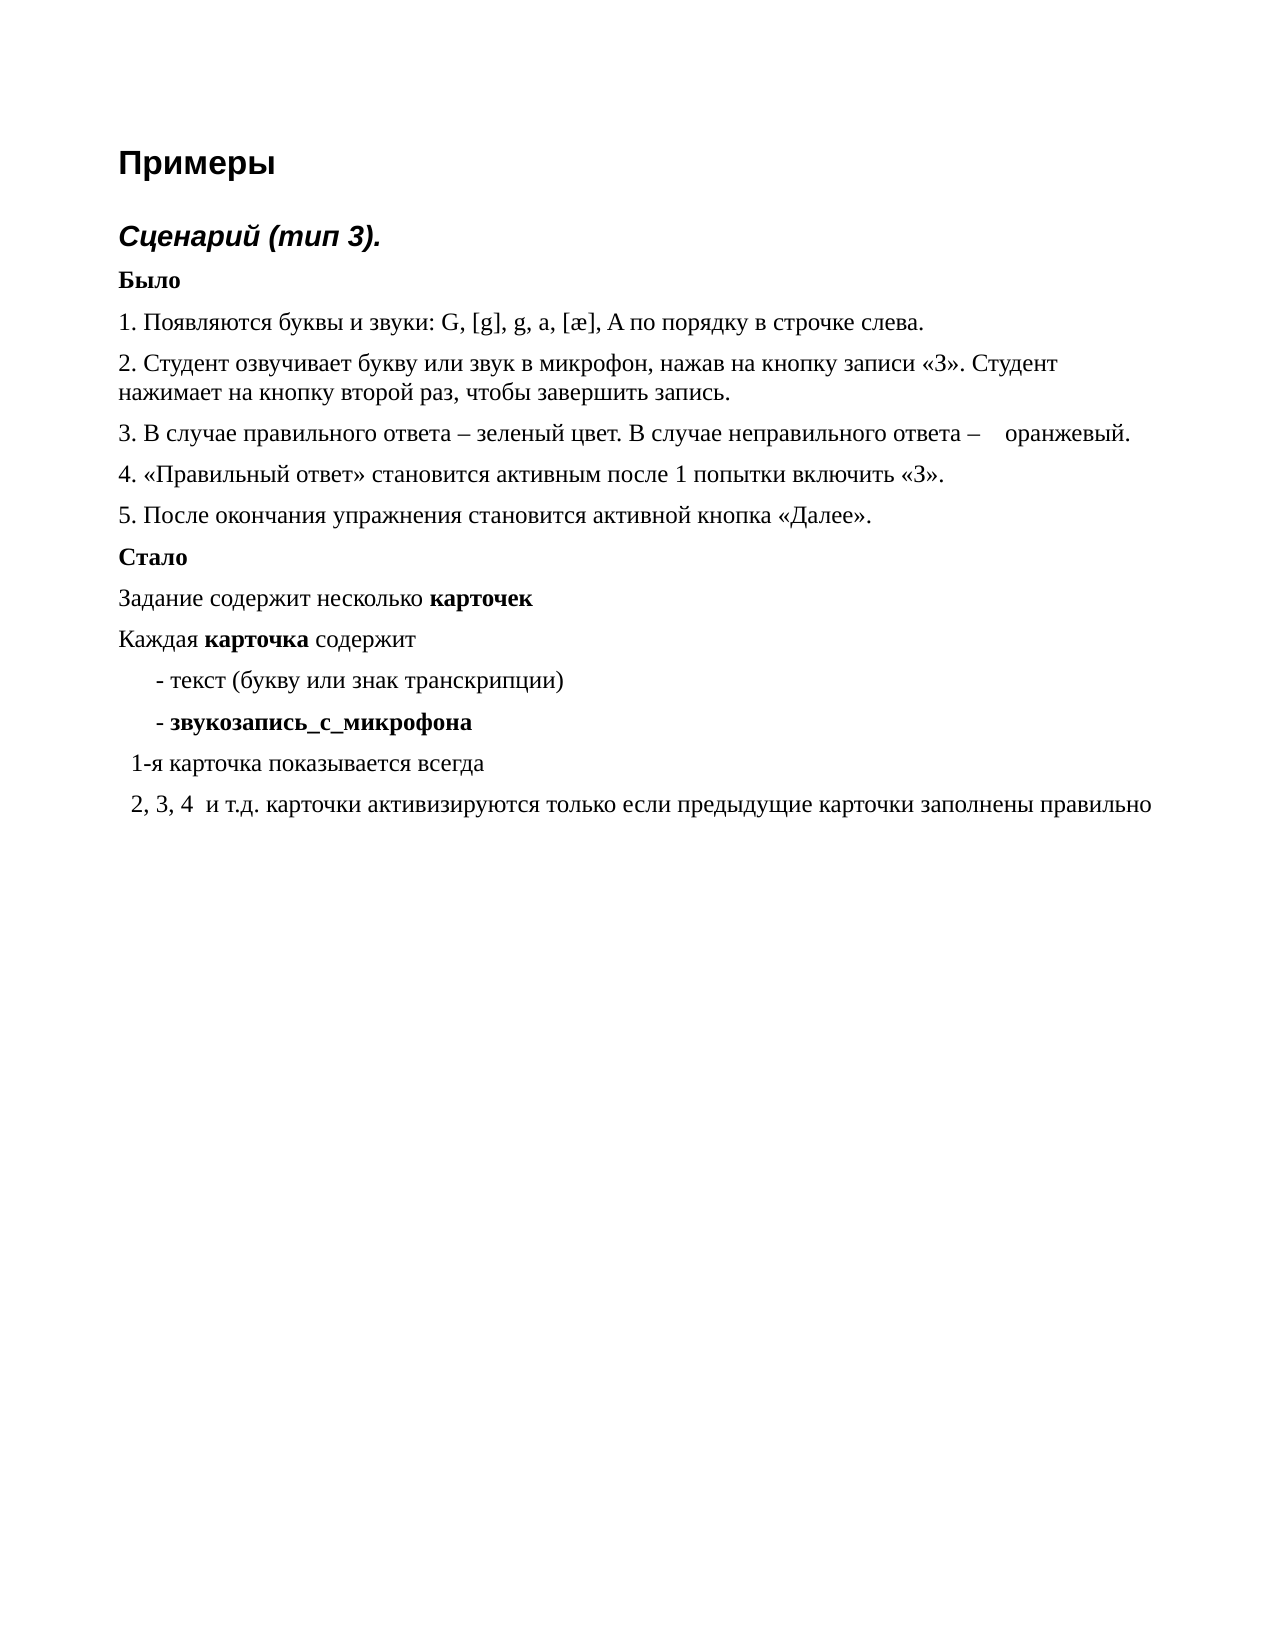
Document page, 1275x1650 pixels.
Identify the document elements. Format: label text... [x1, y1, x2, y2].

text 4. «Правильный ответ» становится активным после 1 попытки включить «З». [118, 459, 1157, 488]
text - звукозапись_с_микрофона [118, 707, 1157, 735]
text 2, 3, 4 и т.д. карточки активизируются только если предыдущие карточки заполнены правильно [118, 789, 1157, 818]
text Было [118, 265, 1157, 294]
text Стало [118, 542, 1157, 570]
subtitle Сценарий (тип 3). [118, 219, 1157, 253]
text 1. Появляются буквы и звуки: G, [g], g, a, [æ], A по порядку в строчке слева. [118, 307, 1157, 335]
text - текст (букву или знак транскрипции) [118, 665, 1157, 694]
text Каждая карточка содержит [118, 624, 1157, 653]
text 2. Студент озвучивает букву или звук в микрофон, нажав на кнопку записи «З». Студент нажимает на кнопку второй раз, чтобы завершить запись. [118, 348, 1157, 405]
subtitle Примеры [118, 143, 1157, 182]
text 1-я карточка показывается всегда [118, 748, 1157, 777]
text 5. После окончания упражнения становится активной кнопка «Далее». [118, 500, 1157, 529]
text 3. В случае правильного ответа – зеленый цвет. В случае неправильного ответа – оранжевый. [118, 418, 1157, 447]
text Задание содержит несколько карточек [118, 583, 1157, 612]
